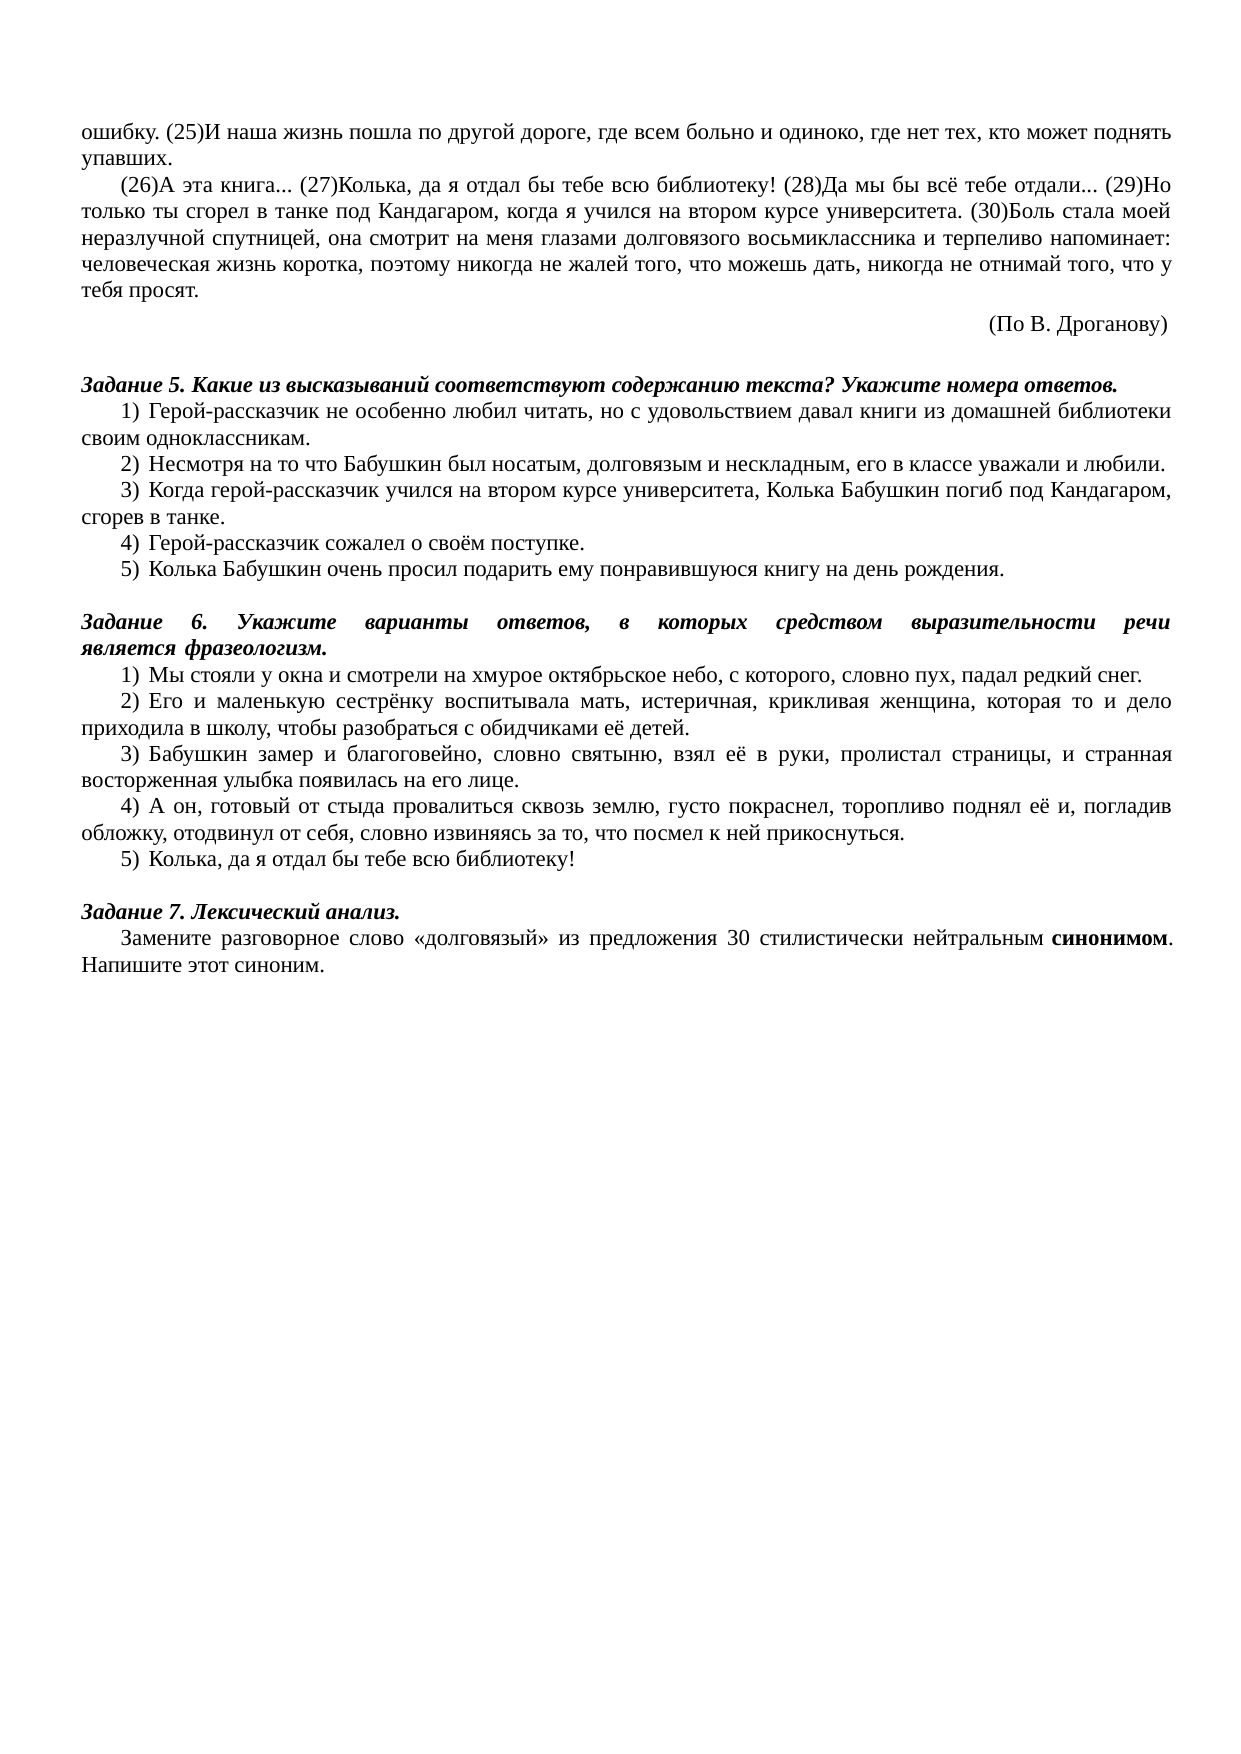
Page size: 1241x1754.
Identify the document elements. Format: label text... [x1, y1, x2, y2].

text 1) Мы стояли у окна и смотрели на хмурое октябрьское небо, с которого, словно пух, падал редкий снег. [81, 661, 1173, 687]
text (По В. Дроганову) [81, 310, 1173, 337]
text 2) Его и маленькую сестрёнку воспитывала мать, истеричная, крикливая женщина, которая то и дело приходила в школу, чтобы разобраться с обидчиками её детей. [81, 687, 1173, 740]
text 3) Когда герой-рассказчик учился на втором курсе университета, Колька Бабушкин погиб под Кандагаром, сгорев в танке. [81, 476, 1173, 529]
text 2) Несмотря на то что Бабушкин был носатым, долговязым и нескладным, его в классе уважали и любили. [81, 450, 1173, 476]
text 5) Колька, да я отдал бы тебе всю библиотеку! [81, 845, 1173, 872]
text Задание 5. Какие из высказываний соответствуют содержанию текста? Укажите номера ответов. [81, 371, 1173, 397]
text ошибку. (25)И наша жизнь пошла по другой дороге, где всем больно и одиноко, где нет тех, кто может поднять упавших. [81, 118, 1173, 171]
text 5) Колька Бабушкин очень просил подарить ему понравившуюся книгу на день рождения. [81, 555, 1173, 582]
text 4) А он, готовый от стыда провалиться сквозь землю, густо покраснел, торопливо поднял её и, погладив обложку, отодвинул от себя, словно извиняясь за то, что посмел к ней прикоснуться. [81, 793, 1173, 845]
text Замените разговорное слово «долговязый» из предложения 30 стилистически нейтральным синонимом. Напишите этот синоним. [81, 924, 1173, 977]
text 4) Герой-рассказчик сожалел о своём поступке. [81, 529, 1173, 555]
text (26)А эта книга... (27)Колька, да я отдал бы тебе всю библиотеку! (28)Да мы бы всё тебе отдали... (29)Но только ты сгорел в танке под Кандагаром, когда я учился на втором курсе университета. (30)Боль стала моей неразлучной спутницей, она смотрит на меня глазами долговязого восьмиклассника и терпеливо напоминает: человеческая жизнь коротка, поэтому никогда не жалей того, что можешь дать, никогда не отнимай того, что у тебя просят. [81, 171, 1173, 303]
text 1) Герой-рассказчик не особенно любил читать, но с удовольствием давал книги из домашней библиотеки своим одноклассникам. [81, 397, 1173, 450]
text Задание 7. Лексический анализ. [81, 898, 1173, 924]
text 3) Бабушкин замер и благоговейно, словно святыню, взял её в руки, пролистал страницы, и странная восторженная улыбка появилась на его лице. [81, 740, 1173, 793]
text Задание 6. Укажите варианты ответов, в которых средством выразительности речи является фразеологизм. [81, 608, 1173, 661]
